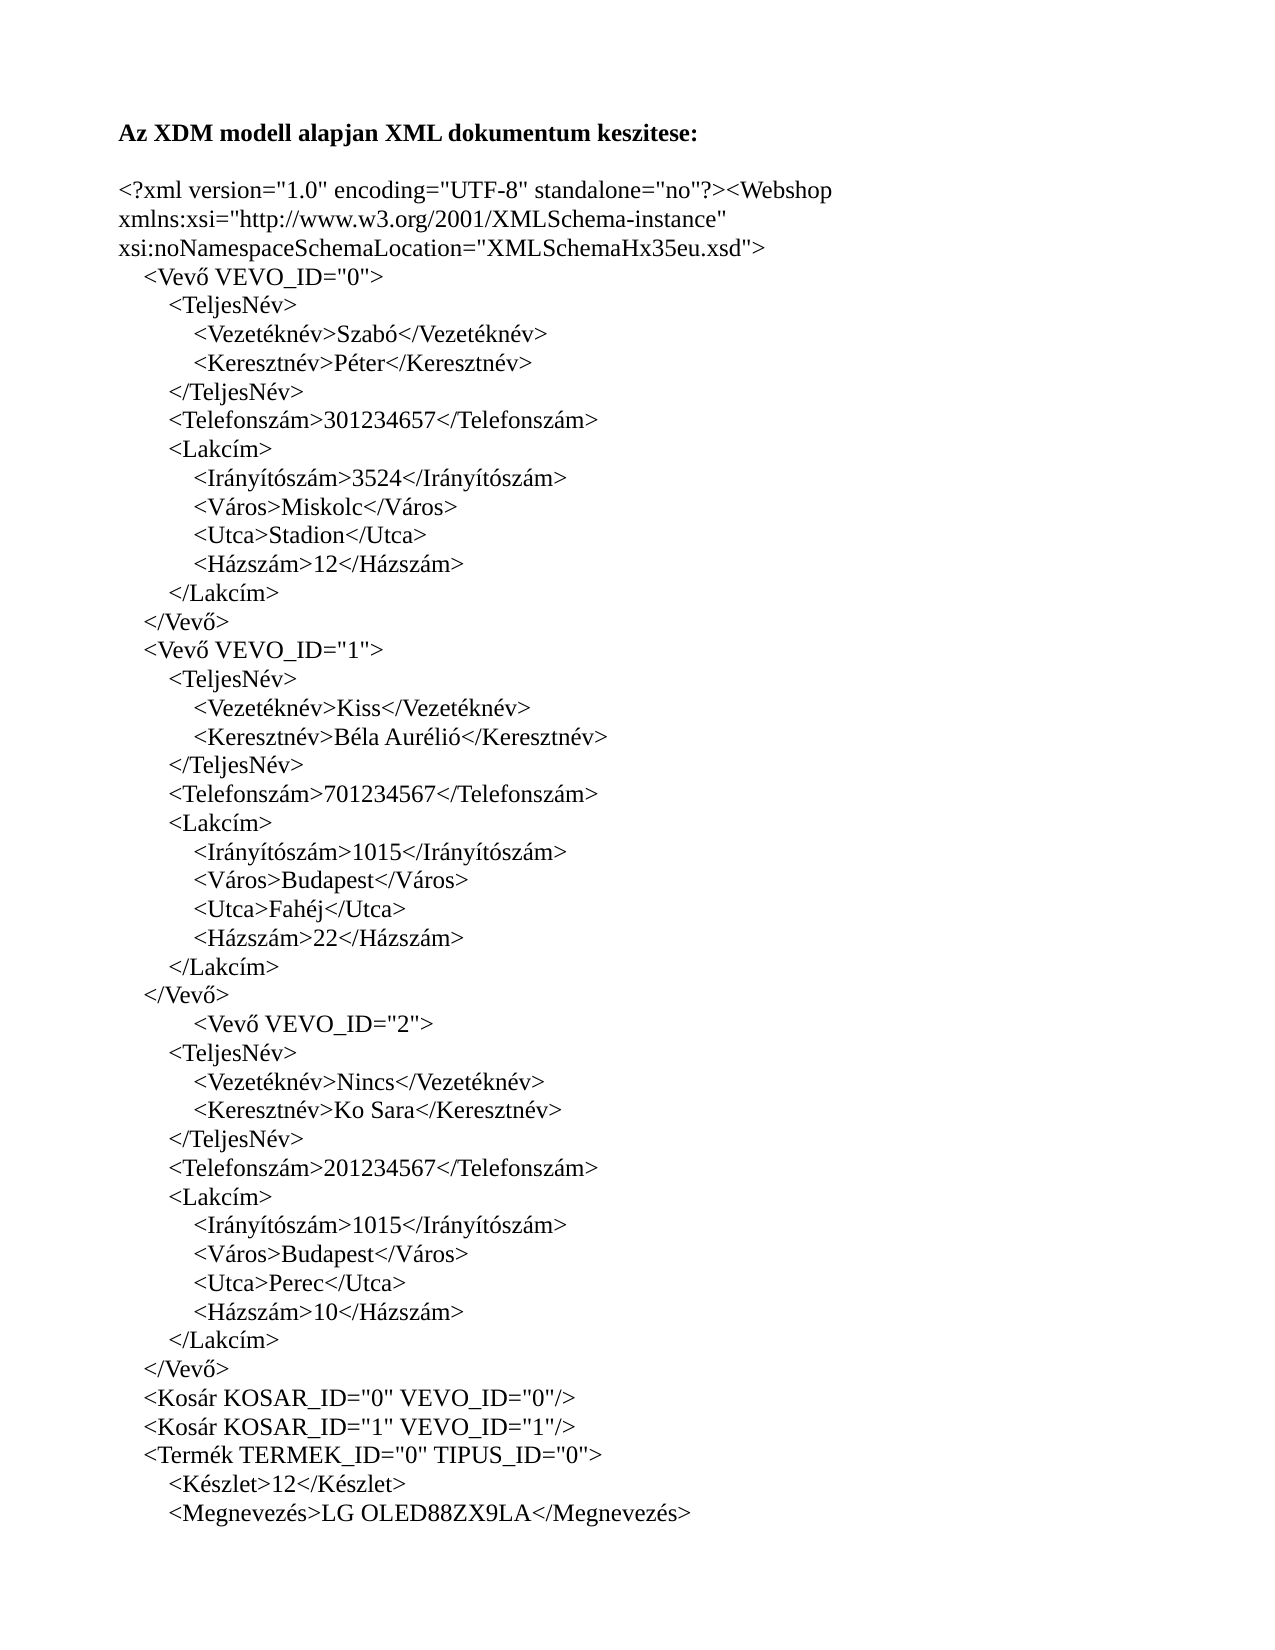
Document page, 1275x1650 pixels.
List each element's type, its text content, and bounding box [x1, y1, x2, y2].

text <Utca>Stadion</Utca> [118, 521, 1157, 549]
text <Telefonszám>301234657</Telefonszám> [118, 406, 1157, 434]
text <Termék TERMEK_ID="0" TIPUS_ID="0"> [118, 1441, 1157, 1469]
text Az XDM modell alapjan XML dokumentum keszitese: [118, 118, 1157, 147]
text <Vezetéknév>Szabó</Vezetéknév> [118, 319, 1157, 348]
text </Lakcím> [118, 952, 1157, 981]
text <TeljesNév> [118, 664, 1157, 693]
text <Város>Miskolc</Város> [118, 492, 1157, 521]
text <Megnevezés>LG OLED88ZX9LA</Megnevezés> [118, 1498, 1157, 1527]
text <Város>Budapest</Város> [118, 866, 1157, 894]
text <TeljesNév> [118, 1038, 1157, 1067]
text <Vevő VEVO_ID="2"> [118, 1009, 1157, 1038]
text <Vezetéknév>Nincs</Vezetéknév> [118, 1067, 1157, 1096]
text </Lakcím> [118, 1326, 1157, 1354]
text <Vevő VEVO_ID="0"> [118, 262, 1157, 291]
text <Telefonszám>701234567</Telefonszám> [118, 779, 1157, 808]
text <Készlet>12</Készlet> [118, 1469, 1157, 1498]
text </Vevő> [118, 1354, 1157, 1383]
text <Utca>Perec</Utca> [118, 1268, 1157, 1297]
text <Vezetéknév>Kiss</Vezetéknév> [118, 693, 1157, 722]
text <Keresztnév>Béla Aurélió</Keresztnév> [118, 722, 1157, 751]
text <Irányítószám>1015</Irányítószám> [118, 1211, 1157, 1239]
text <Irányítószám>3524</Irányítószám> [118, 463, 1157, 492]
text <Házszám>10</Házszám> [118, 1297, 1157, 1326]
text <Kosár KOSAR_ID="1" VEVO_ID="1"/> [118, 1412, 1157, 1441]
text <Lakcím> [118, 808, 1157, 837]
text <Keresztnév>Ko Sara</Keresztnév> [118, 1096, 1157, 1124]
text <Lakcím> [118, 1182, 1157, 1211]
text <?xml version="1.0" encoding="UTF-8" standalone="no"?><Webshop xmlns:xsi="http://www.w3.org/2001/XMLSchema-instance" xsi:noNamespaceSchemaLocation="XMLSchemaHx35eu.xsd"> [118, 176, 1157, 262]
text <Házszám>22</Házszám> [118, 923, 1157, 952]
text <Utca>Fahéj</Utca> [118, 894, 1157, 923]
text </TeljesNév> [118, 377, 1157, 406]
text <Lakcím> [118, 434, 1157, 463]
text <Város>Budapest</Város> [118, 1239, 1157, 1268]
text <Irányítószám>1015</Irányítószám> [118, 837, 1157, 866]
text </TeljesNév> [118, 751, 1157, 779]
text <Telefonszám>201234567</Telefonszám> [118, 1153, 1157, 1182]
text </Lakcím> [118, 578, 1157, 607]
text </Vevő> [118, 981, 1157, 1009]
text </Vevő> [118, 607, 1157, 636]
text <Házszám>12</Házszám> [118, 549, 1157, 578]
text <Vevő VEVO_ID="1"> [118, 636, 1157, 664]
text <Kosár KOSAR_ID="0" VEVO_ID="0"/> [118, 1383, 1157, 1412]
text <TeljesNév> [118, 291, 1157, 319]
text <Keresztnév>Péter</Keresztnév> [118, 348, 1157, 377]
text </TeljesNév> [118, 1124, 1157, 1153]
